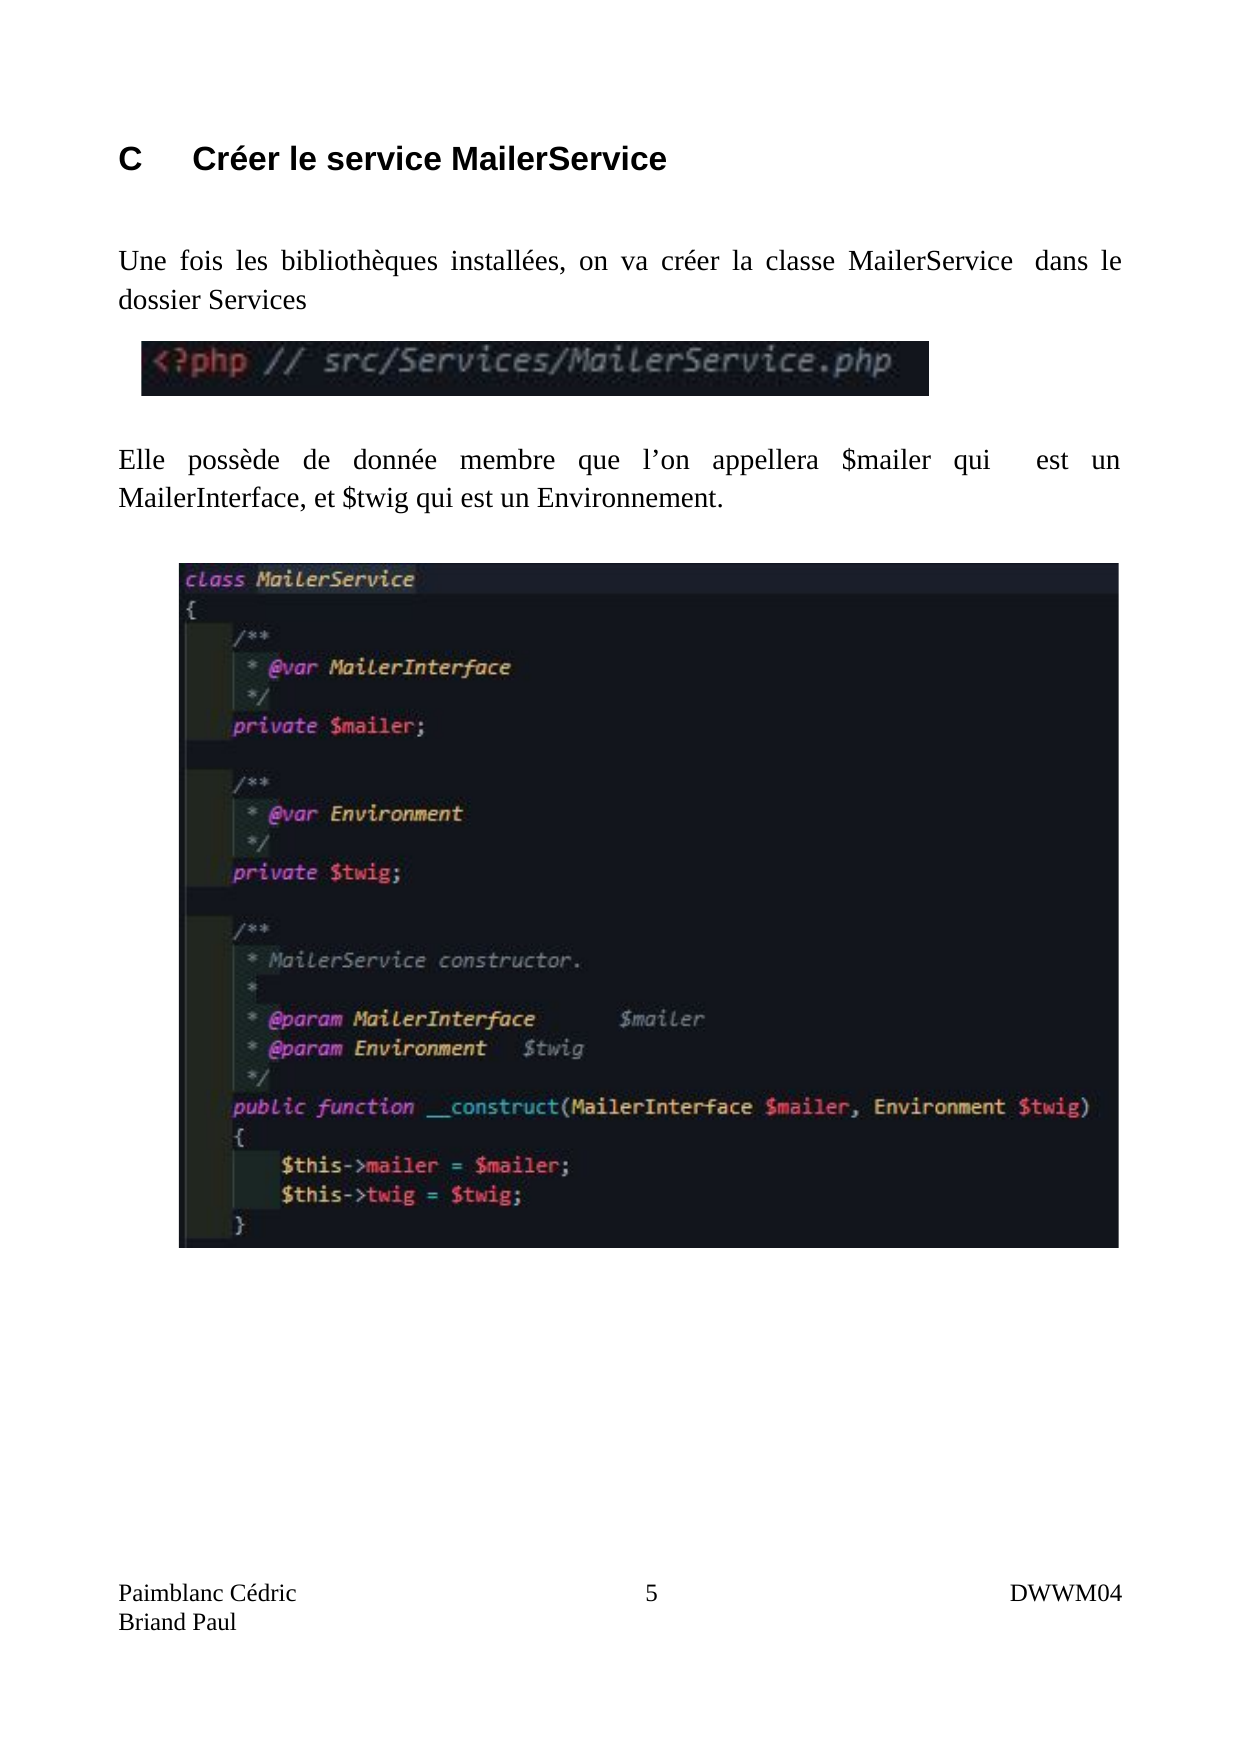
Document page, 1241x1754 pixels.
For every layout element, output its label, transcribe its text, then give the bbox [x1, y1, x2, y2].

picture [178, 563, 1119, 1248]
text Une fois les bibliothèques installées, on va créer la classe MailerService dans le dossier Services [118, 243, 1122, 316]
subtitle Créer le service MailerService [118, 139, 1122, 178]
picture [141, 341, 929, 396]
text Elle possède de donnée membre que l’on appellera $mailer qui est un MailerInterface, et $twig qui est un Environnement. [118, 442, 1122, 514]
